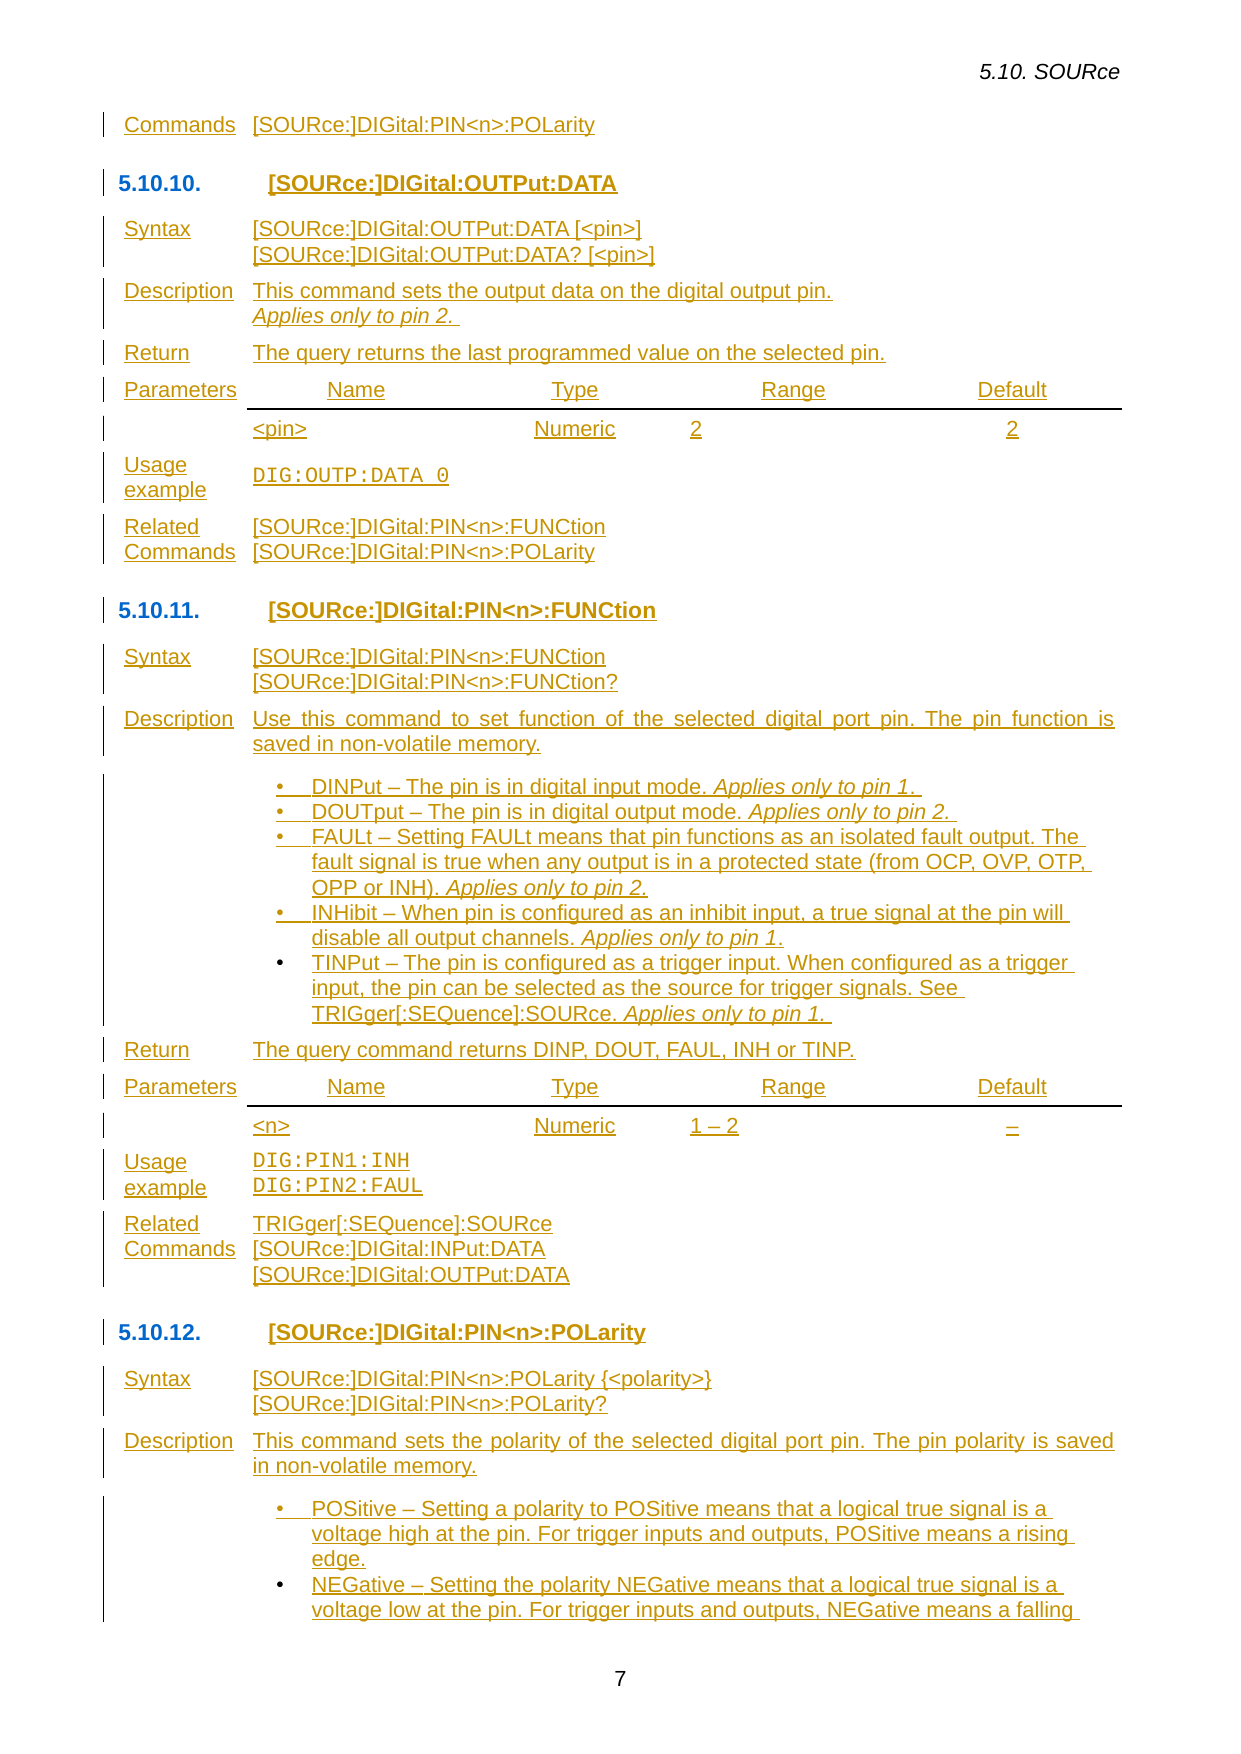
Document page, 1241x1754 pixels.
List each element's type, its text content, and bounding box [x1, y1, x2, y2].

table_cell Return [118, 1031, 247, 1068]
table_cell The query returns the last programmed value on the selected pin. [247, 334, 1122, 371]
table_cell This command sets the polarity of the selected digital port pin. The pin polarity is saved in non-volatile memory. POSitive – Setting a polarity to POSitive means that a logical true signal is a voltage high at the pin. For trigger inputs and outputs, POSitive means a rising edge. NEGative – Setting the polarity NEGative means that a logical true signal is a voltage low at the pin. For trigger inputs and outputs, NEGative means a falling [247, 1422, 1122, 1628]
table_cell [SOURce:]DIGital:PIN<n>:POLarity [247, 106, 1122, 143]
table_cell 1 – 2 [684, 1107, 903, 1143]
table_cell This command sets the output data on the digital output pin. Applies only to pin 2. [247, 273, 1122, 334]
subtitle [SOURce:]DIGital:OUTPut:DATA [118, 169, 1122, 196]
table_cell 2 [684, 410, 903, 446]
table_header Syntax [118, 211, 247, 272]
table_cell The query command returns DINP, DOUT, FAUL, INH or TINP. [247, 1031, 1122, 1068]
table_header Syntax [118, 638, 247, 700]
table_cell Usage example [118, 446, 247, 508]
table_cell <n> [247, 1107, 465, 1143]
table_cell <pin> [247, 410, 465, 446]
subtitle [SOURce:]DIGital:PIN<n>:FUNCtion [118, 597, 1122, 623]
table_header [SOURce:]DIGital:PIN<n>:FUNCtion [SOURce:]DIGital:PIN<n>:FUNCtion? [247, 638, 1122, 700]
table_cell Use this command to set function of the selected digital port pin. The pin function is saved in non-volatile memory. DINPut – The pin is in digital input mode. Applies only to pin 1. DOUTput – The pin is in digital output mode. Applies only to pin 2. FAULt – Setting FAULt means that pin functions as an isolated fault output. The fault signal is true when any output is in a protected state (from OCP, OVP, OTP, OPP or INH). Applies only to pin 2. INHibit – When pin is configured as an inhibit input, a true signal at the pin will disable all output channels. Applies only to pin 1. TINPut – The pin is configured as a trigger input. When configured as a trigger input, the pin can be selected as the source for trigger signals. See TRIGger[:SEQuence]:SOURce. Applies only to pin 1. [247, 700, 1122, 1031]
table_cell TRIGger[:SEQuence]:SOURce [SOURce:]DIGital:INPut:DATA [SOURce:]DIGital:OUTPut:DATA [247, 1205, 1122, 1292]
table_cell Commands [118, 106, 247, 143]
table_cell [SOURce:]DIGital:PIN<n>:FUNCtion [SOURce:]DIGital:PIN<n>:POLarity [247, 508, 1122, 570]
table_cell Parameters [118, 1068, 247, 1143]
table_cell 2 [903, 410, 1122, 446]
table_cell Type [465, 371, 684, 408]
table_cell Numeric [465, 410, 684, 446]
table_cell Type [465, 1068, 684, 1105]
table_cell Related Commands [118, 1205, 247, 1292]
table_cell Usage example [118, 1144, 247, 1205]
subtitle [SOURce:]DIGital:PIN<n>:POLarity [118, 1319, 1122, 1345]
table_cell Default [903, 1068, 1122, 1105]
table_cell – [903, 1107, 1122, 1143]
table_cell DIG:OUTP:DATA 0 [247, 446, 1122, 508]
table_cell Parameters [118, 371, 247, 446]
table_header [SOURce:]DIGital:PIN<n>:POLarity {<polarity>} [SOURce:]DIGital:PIN<n>:POLarity? [247, 1360, 1122, 1422]
table_cell Description [118, 273, 247, 334]
table_cell Name [247, 371, 465, 408]
table_cell Related Commands [118, 508, 247, 570]
table_cell Description [118, 700, 247, 1031]
table_cell Default [903, 371, 1122, 408]
table_cell Name [247, 1068, 465, 1105]
table_header [SOURce:]DIGital:OUTPut:DATA [<pin>] [SOURce:]DIGital:OUTPut:DATA? [<pin>] [247, 211, 1122, 272]
table_cell Range [684, 371, 903, 408]
table_cell DIG:PIN1:INH DIG:PIN2:FAUL [247, 1144, 1122, 1205]
table_cell Numeric [465, 1107, 684, 1143]
table_cell Return [118, 334, 247, 371]
table_header Syntax [118, 1360, 247, 1422]
table_cell Range [684, 1068, 903, 1105]
table_cell Description [118, 1422, 247, 1628]
